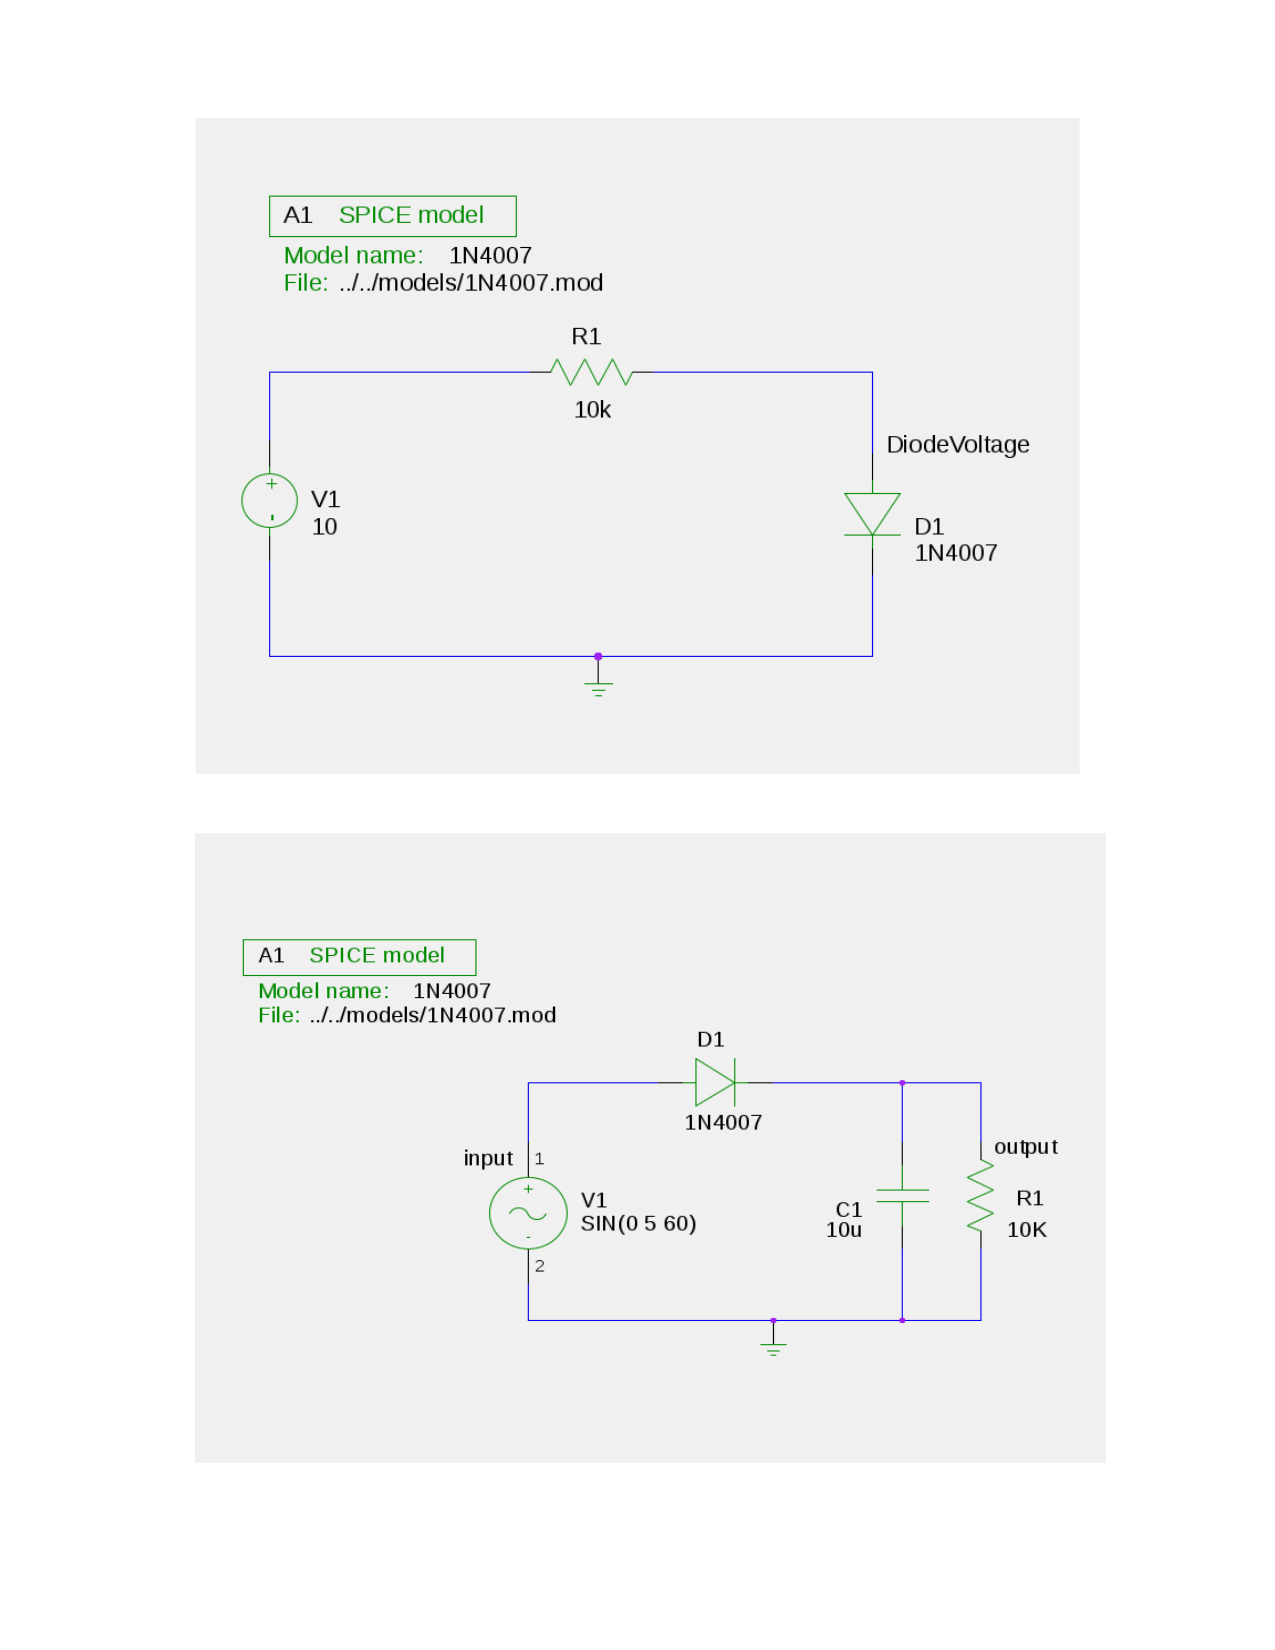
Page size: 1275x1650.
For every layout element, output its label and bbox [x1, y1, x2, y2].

picture [195, 833, 1107, 1463]
picture [195, 118, 1080, 774]
